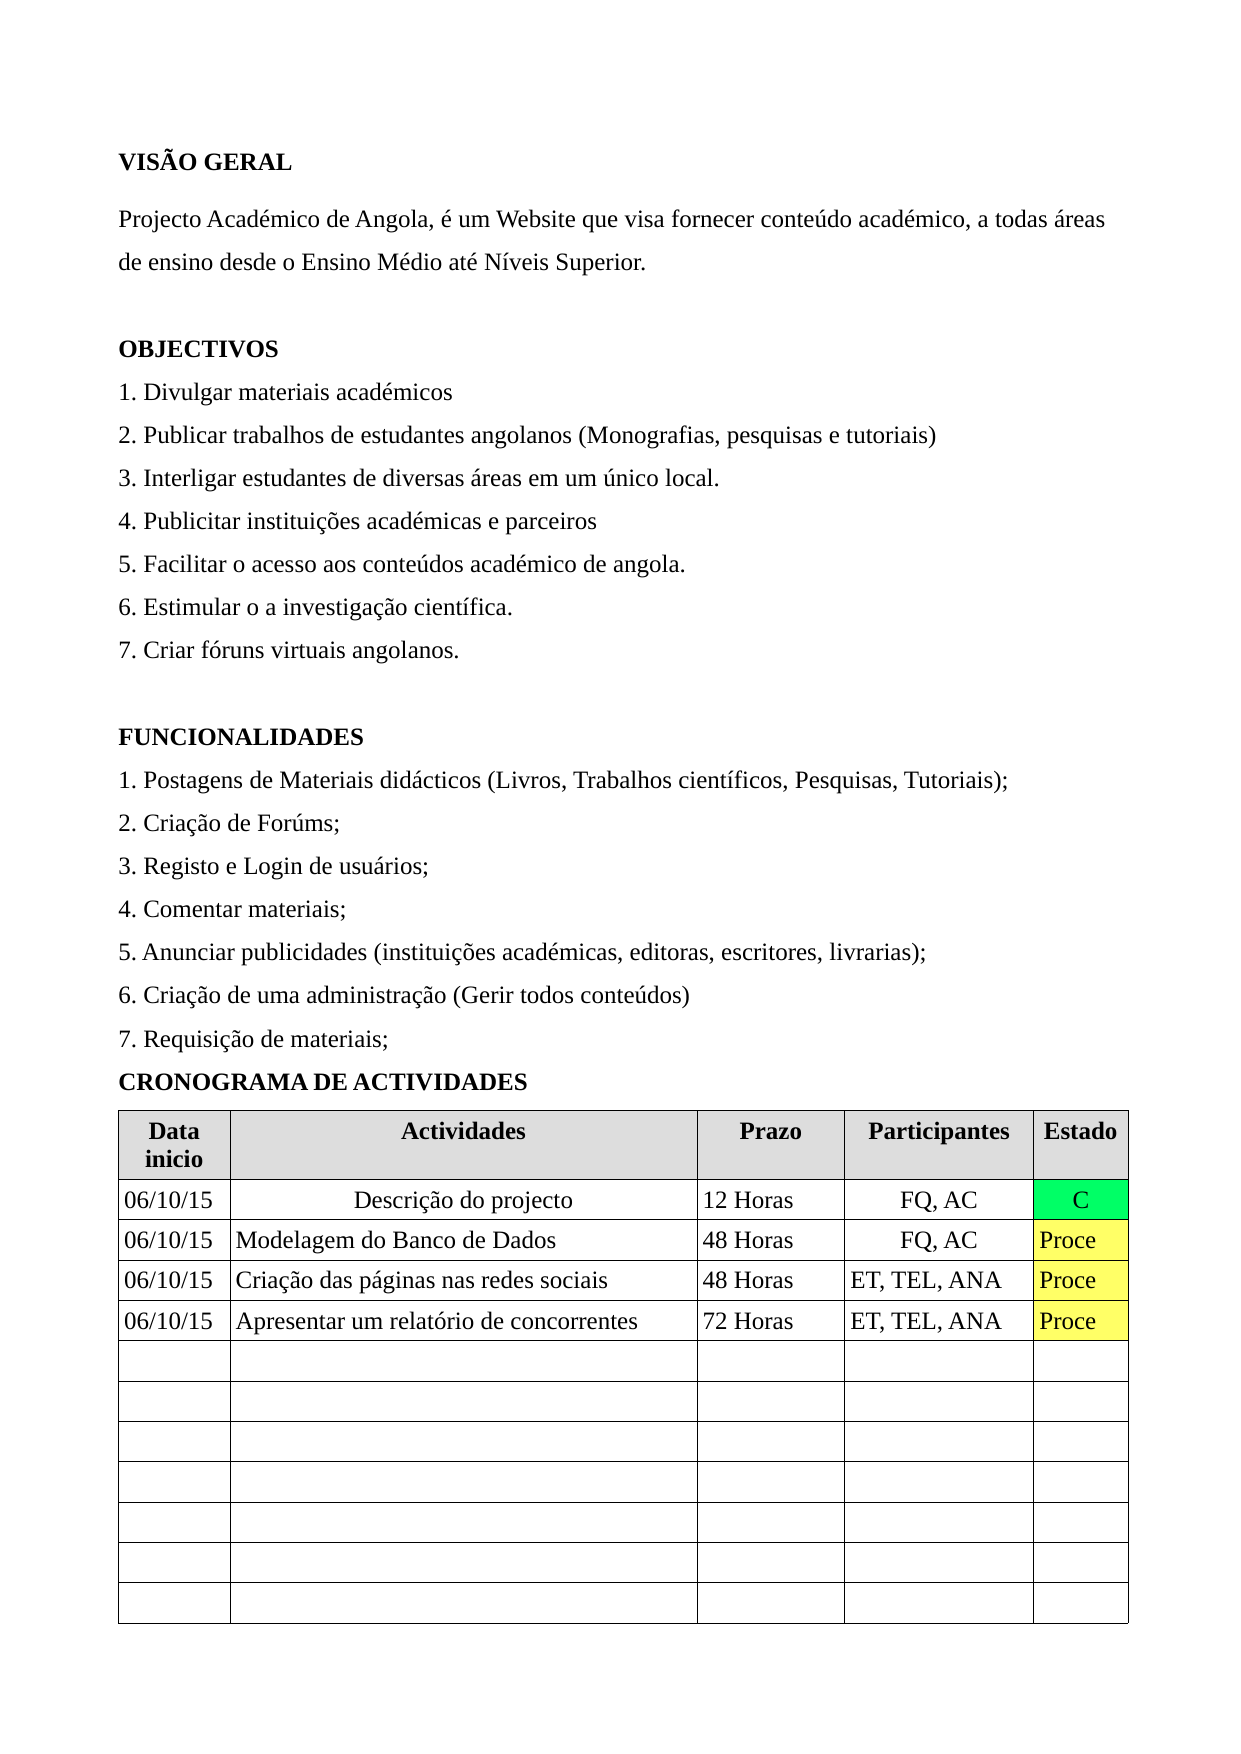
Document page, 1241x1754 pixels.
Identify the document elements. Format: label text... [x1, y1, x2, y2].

table_cell [1034, 1543, 1128, 1582]
table_cell [231, 1462, 697, 1502]
table_cell [119, 1543, 230, 1582]
table_cell [1034, 1462, 1128, 1502]
text 7. Criar fóruns virtuais angolanos. [118, 636, 1122, 664]
table_cell ET, TEL, ANA [845, 1261, 1033, 1300]
table_cell [698, 1462, 844, 1502]
table_cell [845, 1341, 1033, 1381]
table_cell [1034, 1583, 1128, 1622]
text 6. Estimular o a investigação científica. [118, 592, 1122, 621]
table_cell [231, 1543, 697, 1582]
table_cell ET, TEL, ANA [845, 1301, 1033, 1340]
table_cell 48 Horas [698, 1261, 844, 1300]
table_cell [698, 1382, 844, 1421]
table_cell [231, 1583, 697, 1622]
table_header Prazo [698, 1111, 844, 1179]
table_cell [1034, 1422, 1128, 1461]
table_header Data inicio [119, 1111, 230, 1179]
text Projecto Académico de Angola, é um Website que visa fornecer conteúdo académico, a todas áreas de ensino desde o Ensino Médio até Níveis Superior. [118, 204, 1122, 276]
table_cell [845, 1422, 1033, 1461]
text 6. Criação de uma administração (Gerir todos conteúdos) [118, 981, 1122, 1009]
table_cell [231, 1382, 697, 1421]
table_cell [231, 1341, 697, 1381]
table_cell [845, 1503, 1033, 1542]
table_cell Descrição do projecto [231, 1180, 697, 1219]
table_cell Criação das páginas nas redes sociais [231, 1261, 697, 1300]
table_cell [231, 1503, 697, 1542]
text VISÃO GERAL [118, 147, 1122, 176]
table_cell [698, 1422, 844, 1461]
table_cell [231, 1422, 697, 1461]
table_cell [119, 1583, 230, 1622]
text 2. Publicar trabalhos de estudantes angolanos (Monografias, pesquisas e tutoriais) [118, 420, 1122, 449]
table_cell Proce [1034, 1220, 1128, 1260]
table_cell [119, 1382, 230, 1421]
text OBJECTIVOS [118, 334, 1122, 362]
table_cell 06/10/15 [119, 1301, 230, 1340]
table_cell [1034, 1341, 1128, 1381]
table_cell [1034, 1503, 1128, 1542]
table_cell 72 Horas [698, 1301, 844, 1340]
table_cell 06/10/15 [119, 1180, 230, 1219]
text 1. Postagens de Materiais didácticos (Livros, Trabalhos científicos, Pesquisas, Tutoriais); [118, 765, 1122, 794]
text FUNCIONALIDADES [118, 722, 1122, 751]
text 3. Registo e Login de usuários; [118, 851, 1122, 880]
table_cell [698, 1543, 844, 1582]
table_cell 48 Horas [698, 1220, 844, 1260]
table_header Participantes [845, 1111, 1033, 1179]
text 5. Facilitar o acesso aos conteúdos académico de angola. [118, 549, 1122, 578]
text 5. Anunciar publicidades (instituições académicas, editoras, escritores, livrarias); [118, 937, 1122, 966]
table_cell C [1034, 1180, 1128, 1219]
table_cell 06/10/15 [119, 1261, 230, 1300]
table_cell [845, 1462, 1033, 1502]
table_cell FQ, AC [845, 1180, 1033, 1219]
table_cell [119, 1422, 230, 1461]
text 1. Divulgar materiais académicos [118, 377, 1122, 406]
table_cell [119, 1341, 230, 1381]
table_cell [119, 1462, 230, 1502]
table_cell [845, 1382, 1033, 1421]
table_cell Modelagem do Banco de Dados [231, 1220, 697, 1260]
table_cell [845, 1543, 1033, 1582]
table_cell [698, 1583, 844, 1622]
text CRONOGRAMA DE ACTIVIDADES [118, 1067, 1122, 1096]
table_cell [698, 1341, 844, 1381]
table_cell [845, 1583, 1033, 1622]
table_cell 12 Horas [698, 1180, 844, 1219]
text 4. Publicitar instituições académicas e parceiros [118, 506, 1122, 535]
table_header Estado [1034, 1111, 1128, 1179]
table_cell 06/10/15 [119, 1220, 230, 1260]
text 3. Interligar estudantes de diversas áreas em um único local. [118, 463, 1122, 492]
table_cell [119, 1503, 230, 1542]
table_cell [698, 1503, 844, 1542]
text 2. Criação de Forúms; [118, 808, 1122, 837]
table_cell Proce [1034, 1261, 1128, 1300]
table_cell FQ, AC [845, 1220, 1033, 1260]
table_cell Apresentar um relatório de concorrentes [231, 1301, 697, 1340]
text 7. Requisição de materiais; [118, 1024, 1122, 1052]
text 4. Comentar materiais; [118, 894, 1122, 923]
table_cell Proce [1034, 1301, 1128, 1340]
table_cell [1034, 1382, 1128, 1421]
table_header Actividades [231, 1111, 697, 1179]
